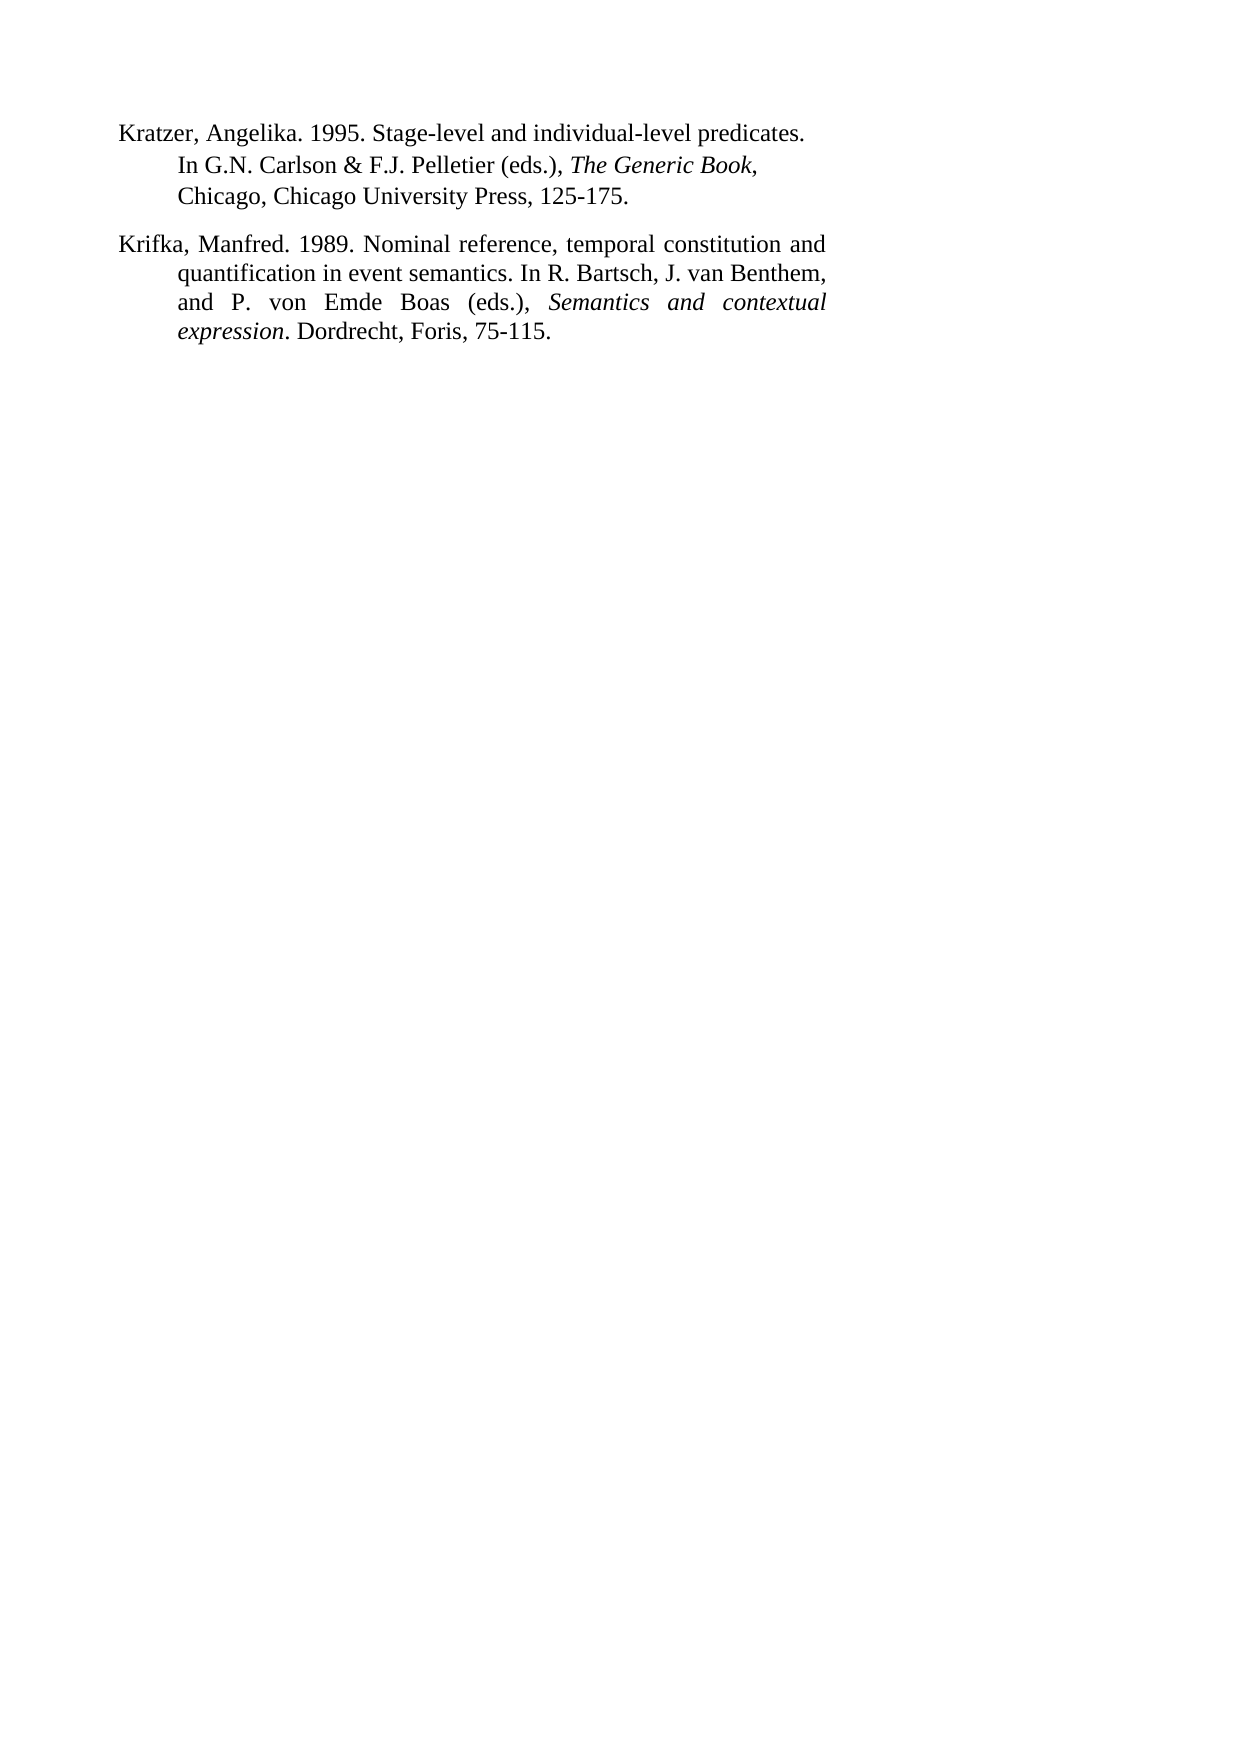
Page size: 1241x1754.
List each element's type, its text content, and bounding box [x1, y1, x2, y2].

text Kratzer, Angelika. 1995. Stage-level and individual-level predicates. In G.N. Carlson & F.J. Pelletier (eds.), The Generic Book, Chicago, Chicago University Press, 125-175. [118, 118, 827, 210]
text Krifka, Manfred. 1989. Nominal reference, temporal constitution and quantification in event semantics. In R. Bartsch, J. van Benthem, and P. von Emde Boas (eds.), Semantics and contextual expression. Dordrecht, Foris, 75-115. [118, 229, 827, 344]
